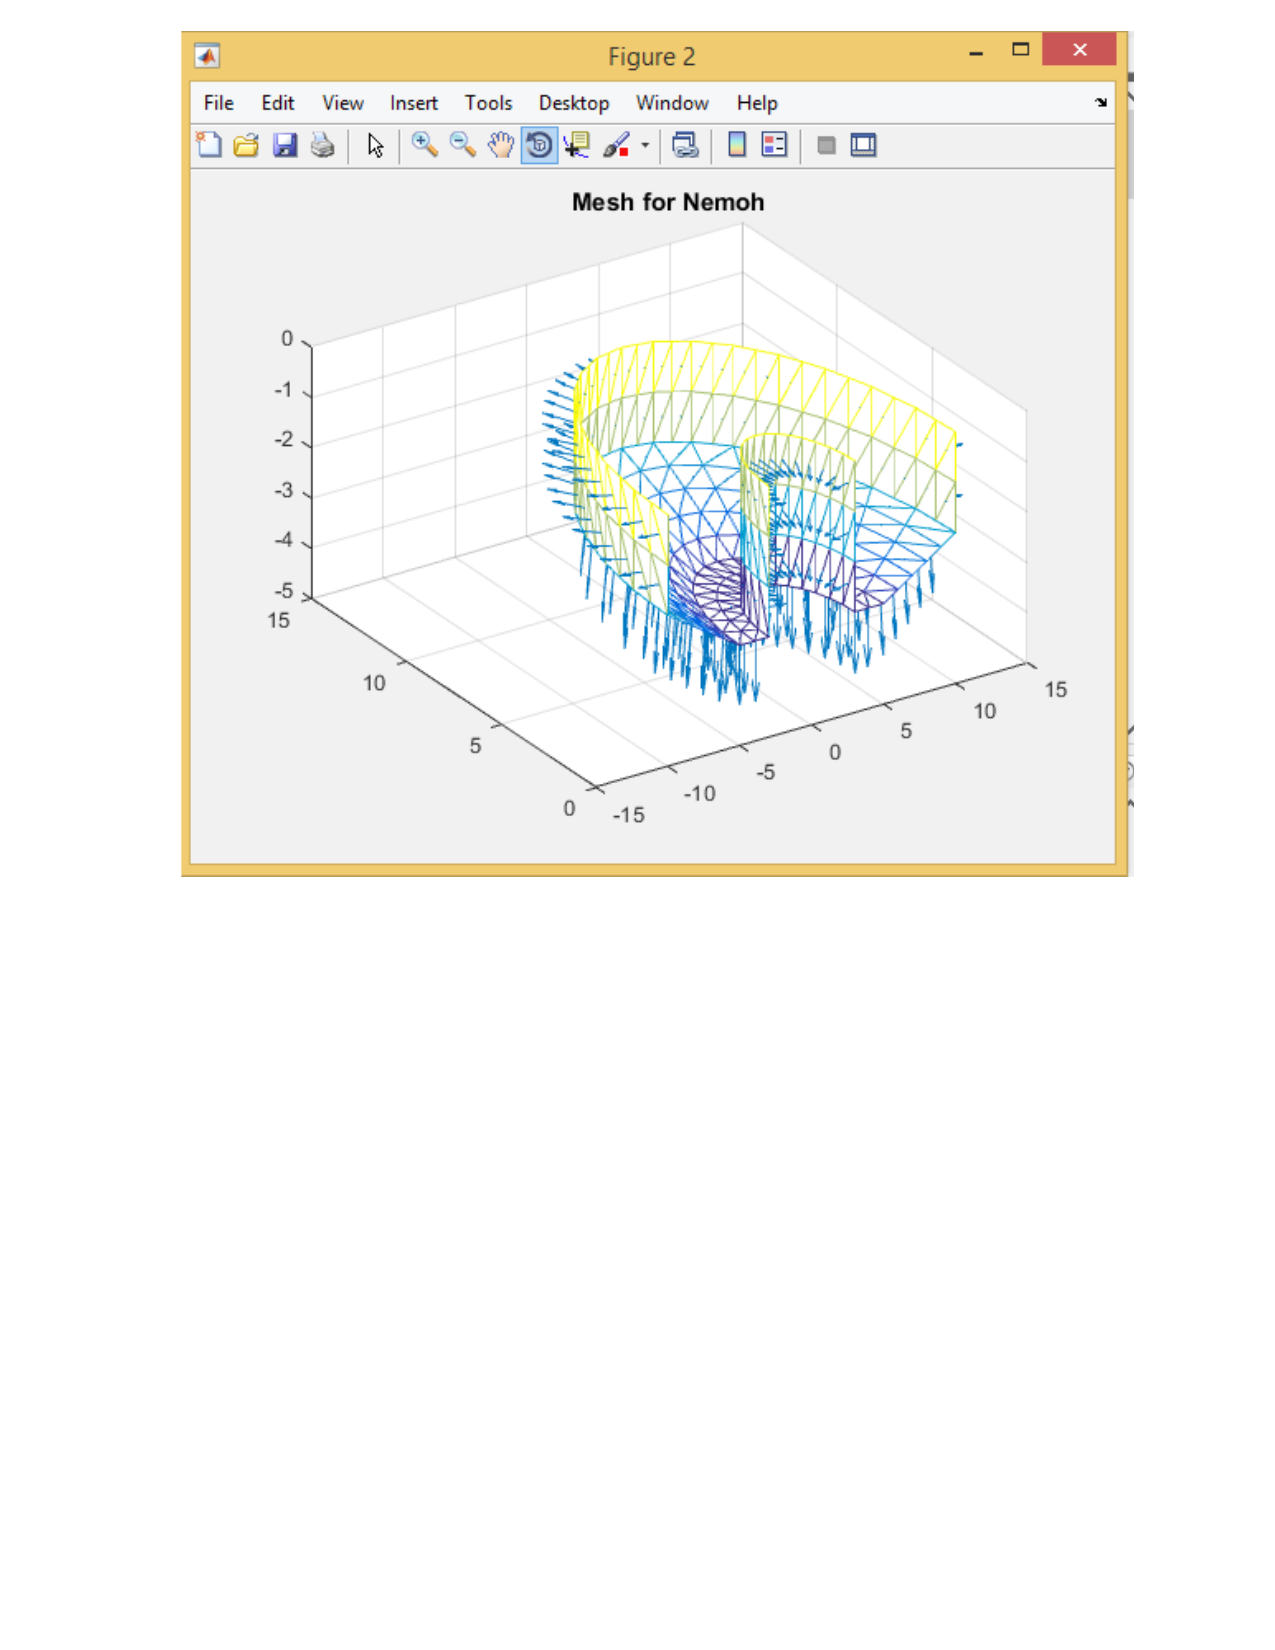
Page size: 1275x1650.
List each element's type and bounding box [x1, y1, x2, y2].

picture [181, 31, 1134, 877]
